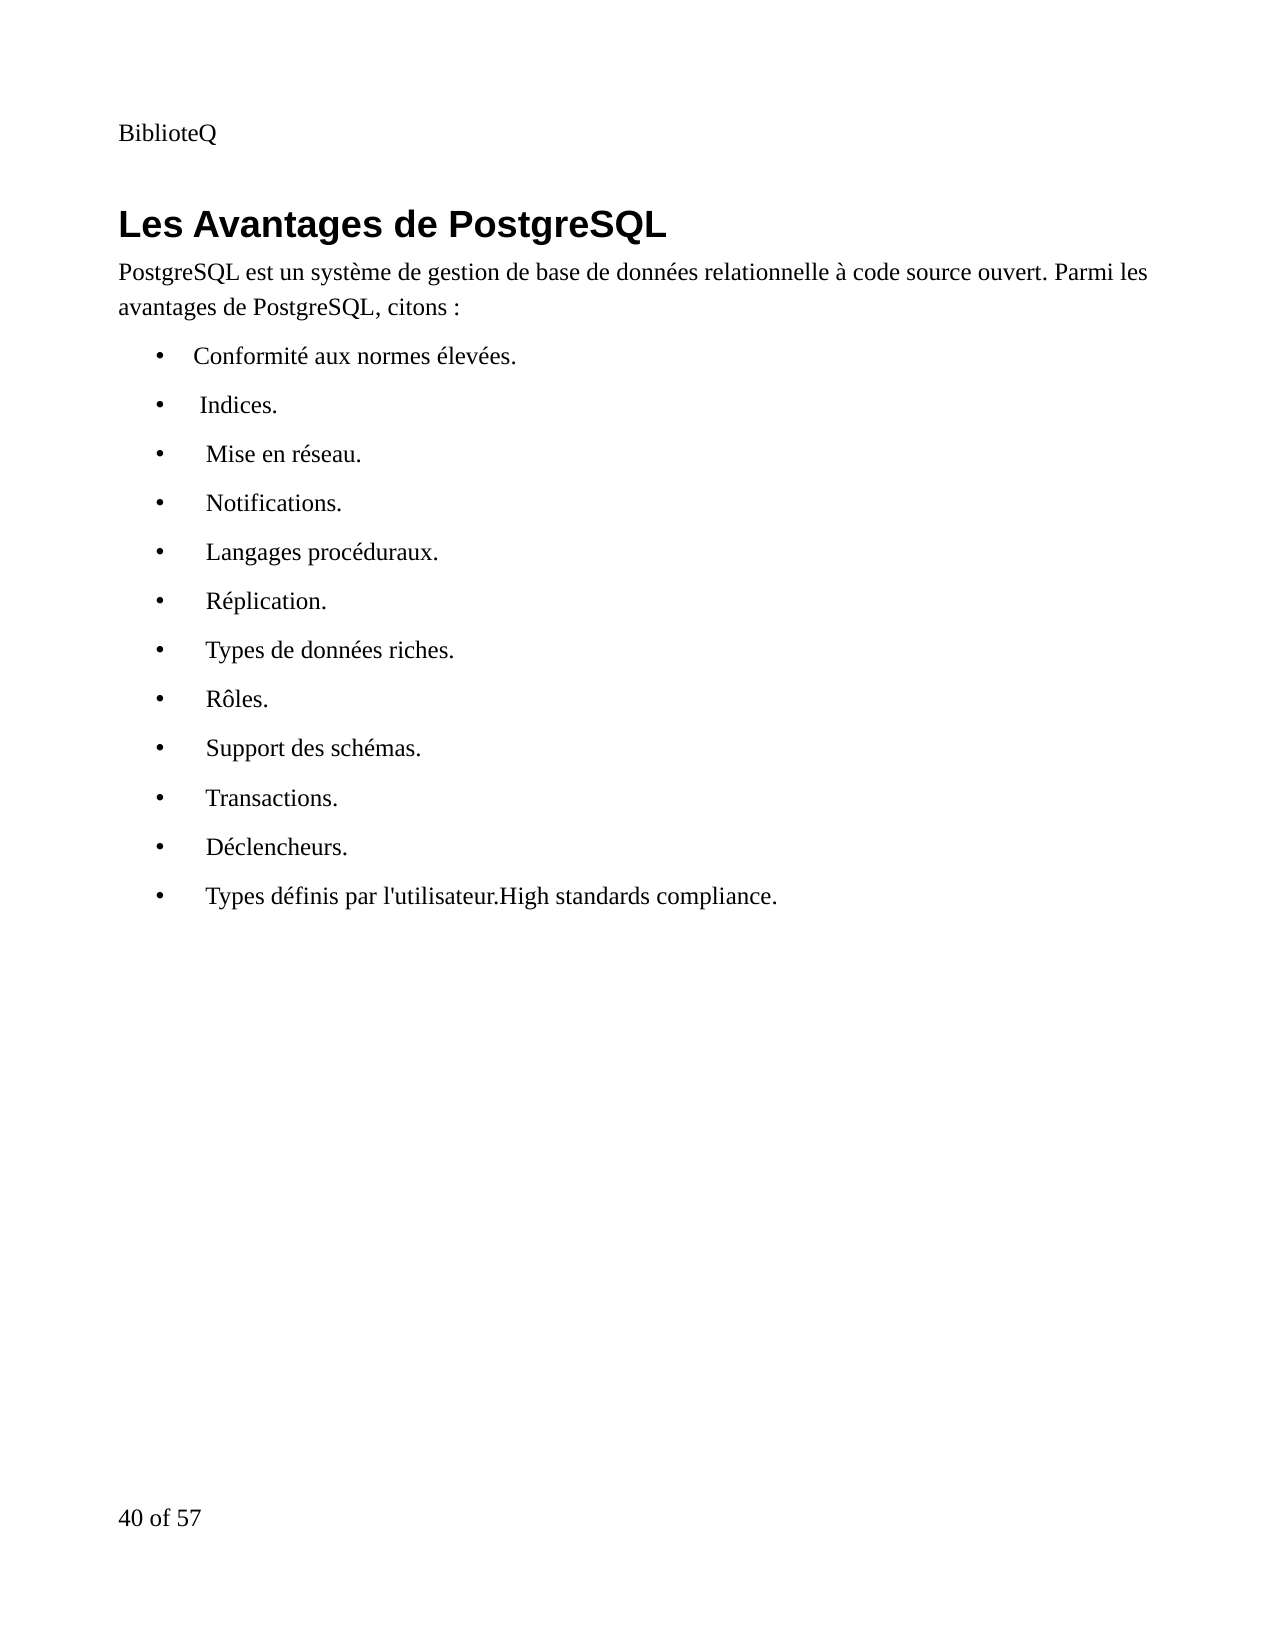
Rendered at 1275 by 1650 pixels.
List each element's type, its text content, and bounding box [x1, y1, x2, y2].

list Types définis par l'utilisateur.High standards compliance. [156, 881, 1157, 909]
list Indices. [156, 390, 1157, 419]
list Conformité aux normes élevées. [156, 341, 1157, 370]
list Transactions. [156, 783, 1157, 811]
text PostgreSQL est un système de gestion de base de données relationnelle à code source ouvert. Parmi les avantages de PostgreSQL, citons : [118, 257, 1157, 321]
list Réplication. [156, 586, 1157, 615]
list Support des schémas. [156, 733, 1157, 762]
list Langages procéduraux. [156, 537, 1157, 566]
subtitle Les Avantages de PostgreSQL [118, 201, 1157, 245]
list Notifications. [156, 488, 1157, 517]
list Rôles. [156, 684, 1157, 713]
list Déclencheurs. [156, 832, 1157, 860]
list Mise en réseau. [156, 439, 1157, 468]
list Types de données riches. [156, 635, 1157, 664]
